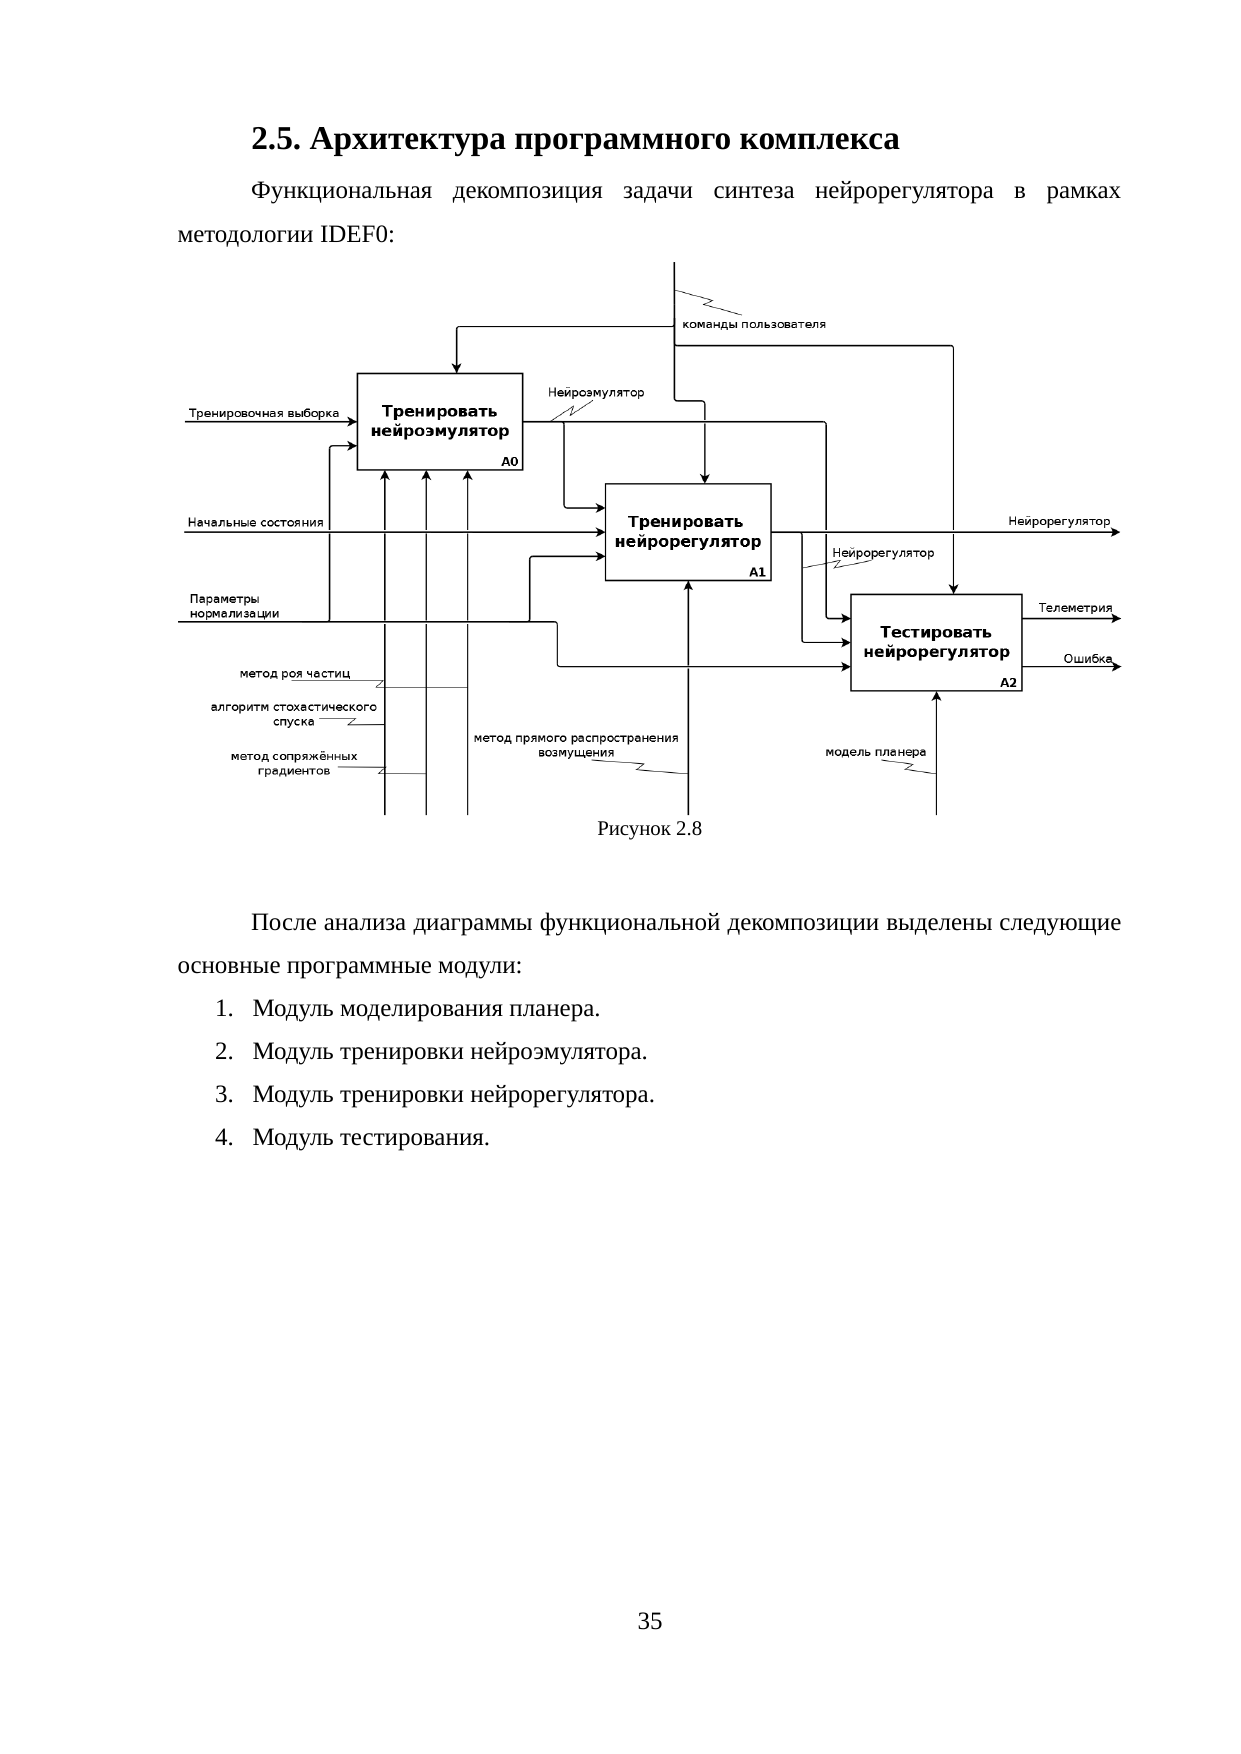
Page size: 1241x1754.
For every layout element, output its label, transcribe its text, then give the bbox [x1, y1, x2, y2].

subtitle 2.5. Архитектура программного комплекса [251, 118, 1122, 156]
picture [177, 261, 1123, 816]
text Функциональная декомпозиция задачи синтеза нейрорегулятора в рамках методологии IDEF0: [177, 176, 1122, 247]
list Модуль тренировки нейроэмулятора. [215, 1036, 1122, 1065]
list Модуль моделирования планера. [215, 993, 1122, 1022]
text Рисунок 2.8 [177, 816, 1122, 839]
list Модуль тренировки нейрорегулятора. [215, 1079, 1122, 1108]
text После анализа диаграммы функциональной декомпозиции выделены следующие основные программные модули: [177, 907, 1122, 979]
list Модуль тестирования. [215, 1122, 1122, 1151]
